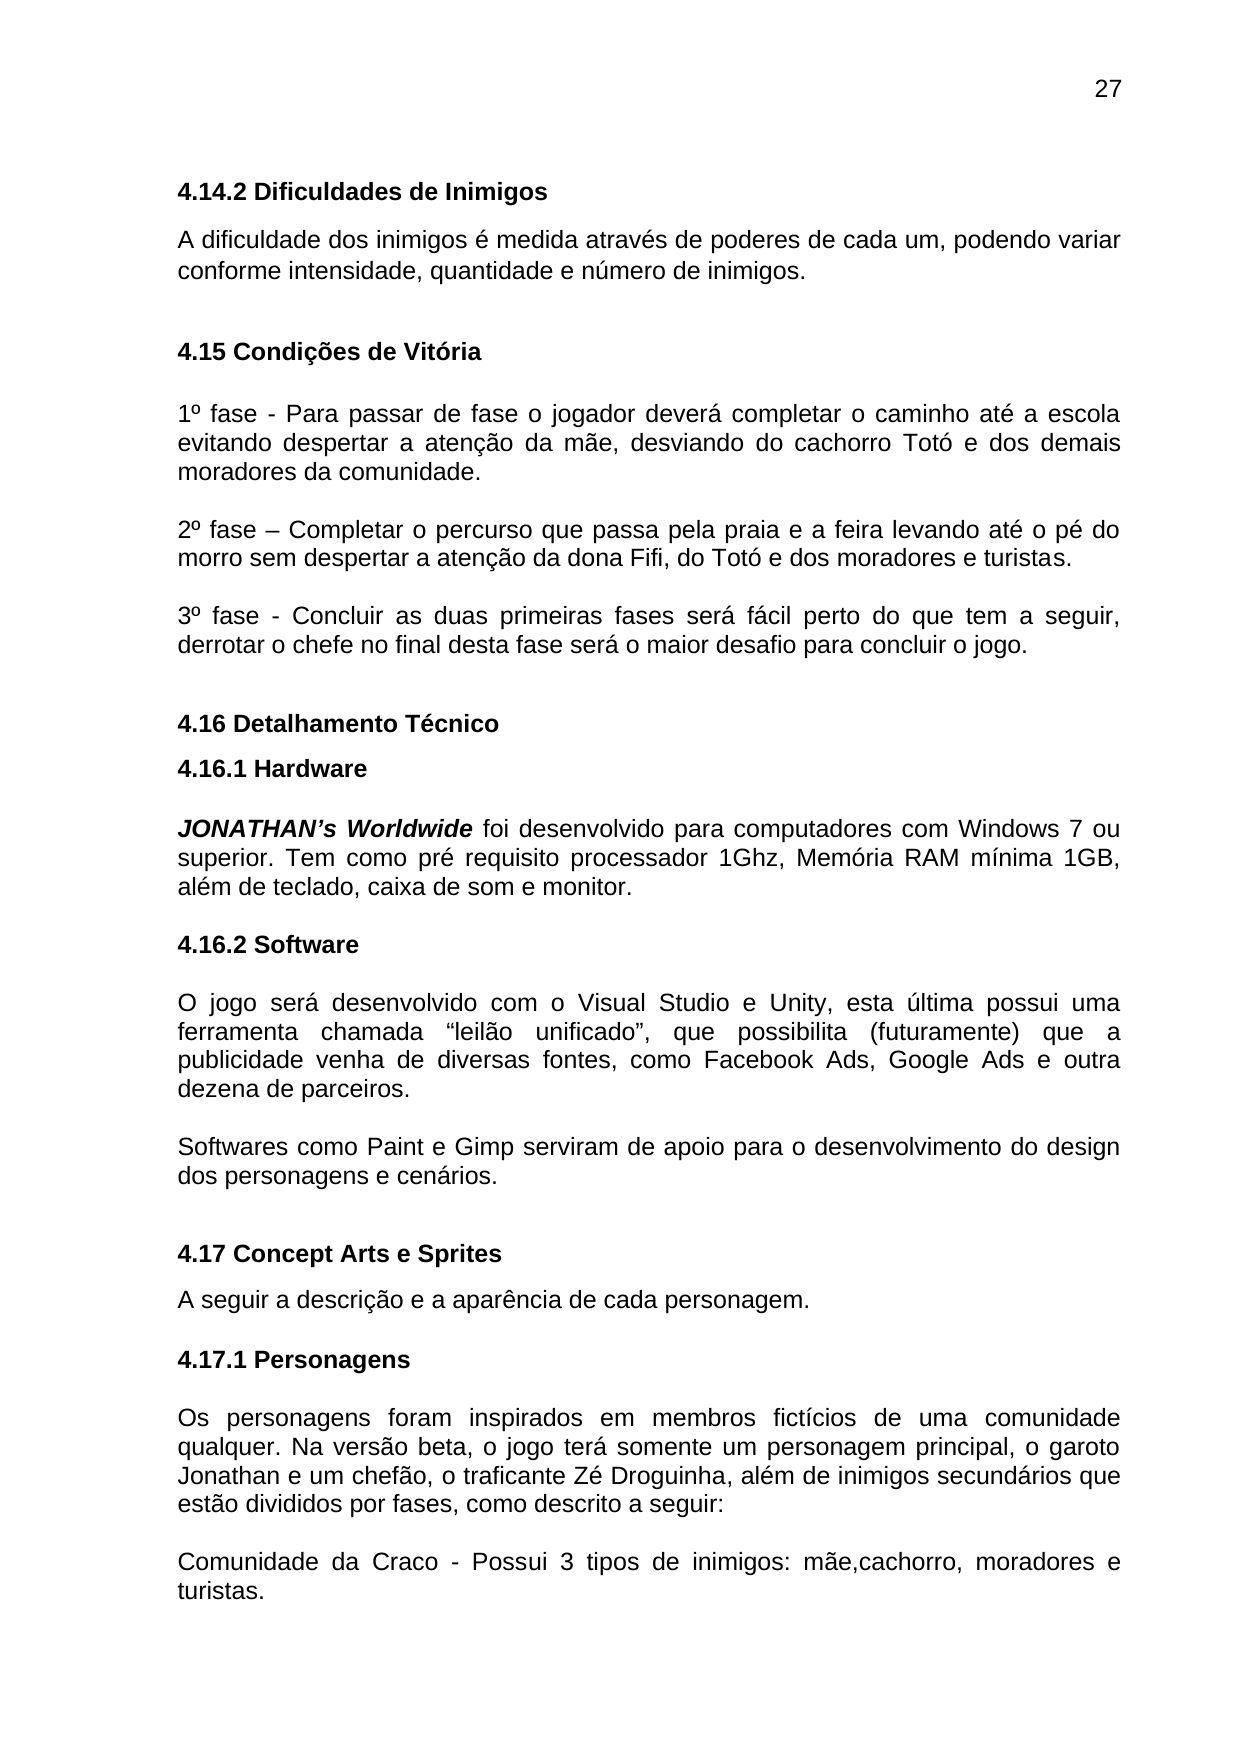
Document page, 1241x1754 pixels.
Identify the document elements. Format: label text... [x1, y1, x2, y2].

text 2º fase – Completar o percurso que passa pela praia e a feira levando até o pé do morro sem despertar a atenção da dona Fifi, do Totó e dos moradores e turistas. [177, 514, 1122, 572]
text 4.16.1 Hardware [177, 754, 1122, 783]
text JONATHAN’s Worldwide foi desenvolvido para computadores com Windows 7 ou superior. Tem como pré requisito processador 1Ghz, Memória RAM mínima 1GB, além de teclado, caixa de som e monitor. [177, 814, 1122, 901]
text 4.14.2 Dificuldades de Inimigos [177, 177, 1122, 206]
text Softwares como Paint e Gimp serviram de apoio para o desenvolvimento do design dos personagens e cenários. [177, 1132, 1122, 1189]
text 4.16.2 Software [177, 930, 1122, 959]
text O jogo será desenvolvido com o Visual Studio e Unity, esta última possui uma ferramenta chamada “leilão unificado”, que possibilita (futuramente) que a publicidade venha de diversas fontes, como Facebook Ads, Google Ads e outra dezena de parceiros. [177, 988, 1122, 1103]
text A dificuldade dos inimigos é medida através de poderes de cada um, podendo variar conforme intensidade, quantidade e número de inimigos. [177, 225, 1122, 285]
subtitle 4.15 Condições de Vitória [177, 337, 1122, 366]
text 1º fase - Para passar de fase o jogador deverá completar o caminho até a escola evitando despertar a atenção da mãe, desviando do cachorro Totó e dos demais moradores da comunidade. [177, 399, 1122, 485]
subtitle 4.17 Concept Arts e Sprites [177, 1239, 1122, 1268]
text 4.17.1 Personagens [177, 1345, 1122, 1374]
text Comunidade da Craco - Possui 3 tipos de inimigos: mãe,cachorro, moradores e turistas. [177, 1547, 1122, 1605]
text A seguir a descrição e a aparência de cada personagem. [177, 1285, 1122, 1314]
text 3º fase - Concluir as duas primeiras fases será fácil perto do que tem a seguir, derrotar o chefe no final desta fase será o maior desafio para concluir o jogo. [177, 601, 1122, 659]
text Os personagens foram inspirados em membros fictícios de uma comunidade qualquer. Na versão beta, o jogo terá somente um personagem principal, o garoto Jonathan e um chefão, o traficante Zé Droguinha, além de inimigos secundários que estão divididos por fases, como descrito a seguir: [177, 1403, 1122, 1518]
subtitle 4.16 Detalhamento Técnico [177, 709, 1122, 737]
